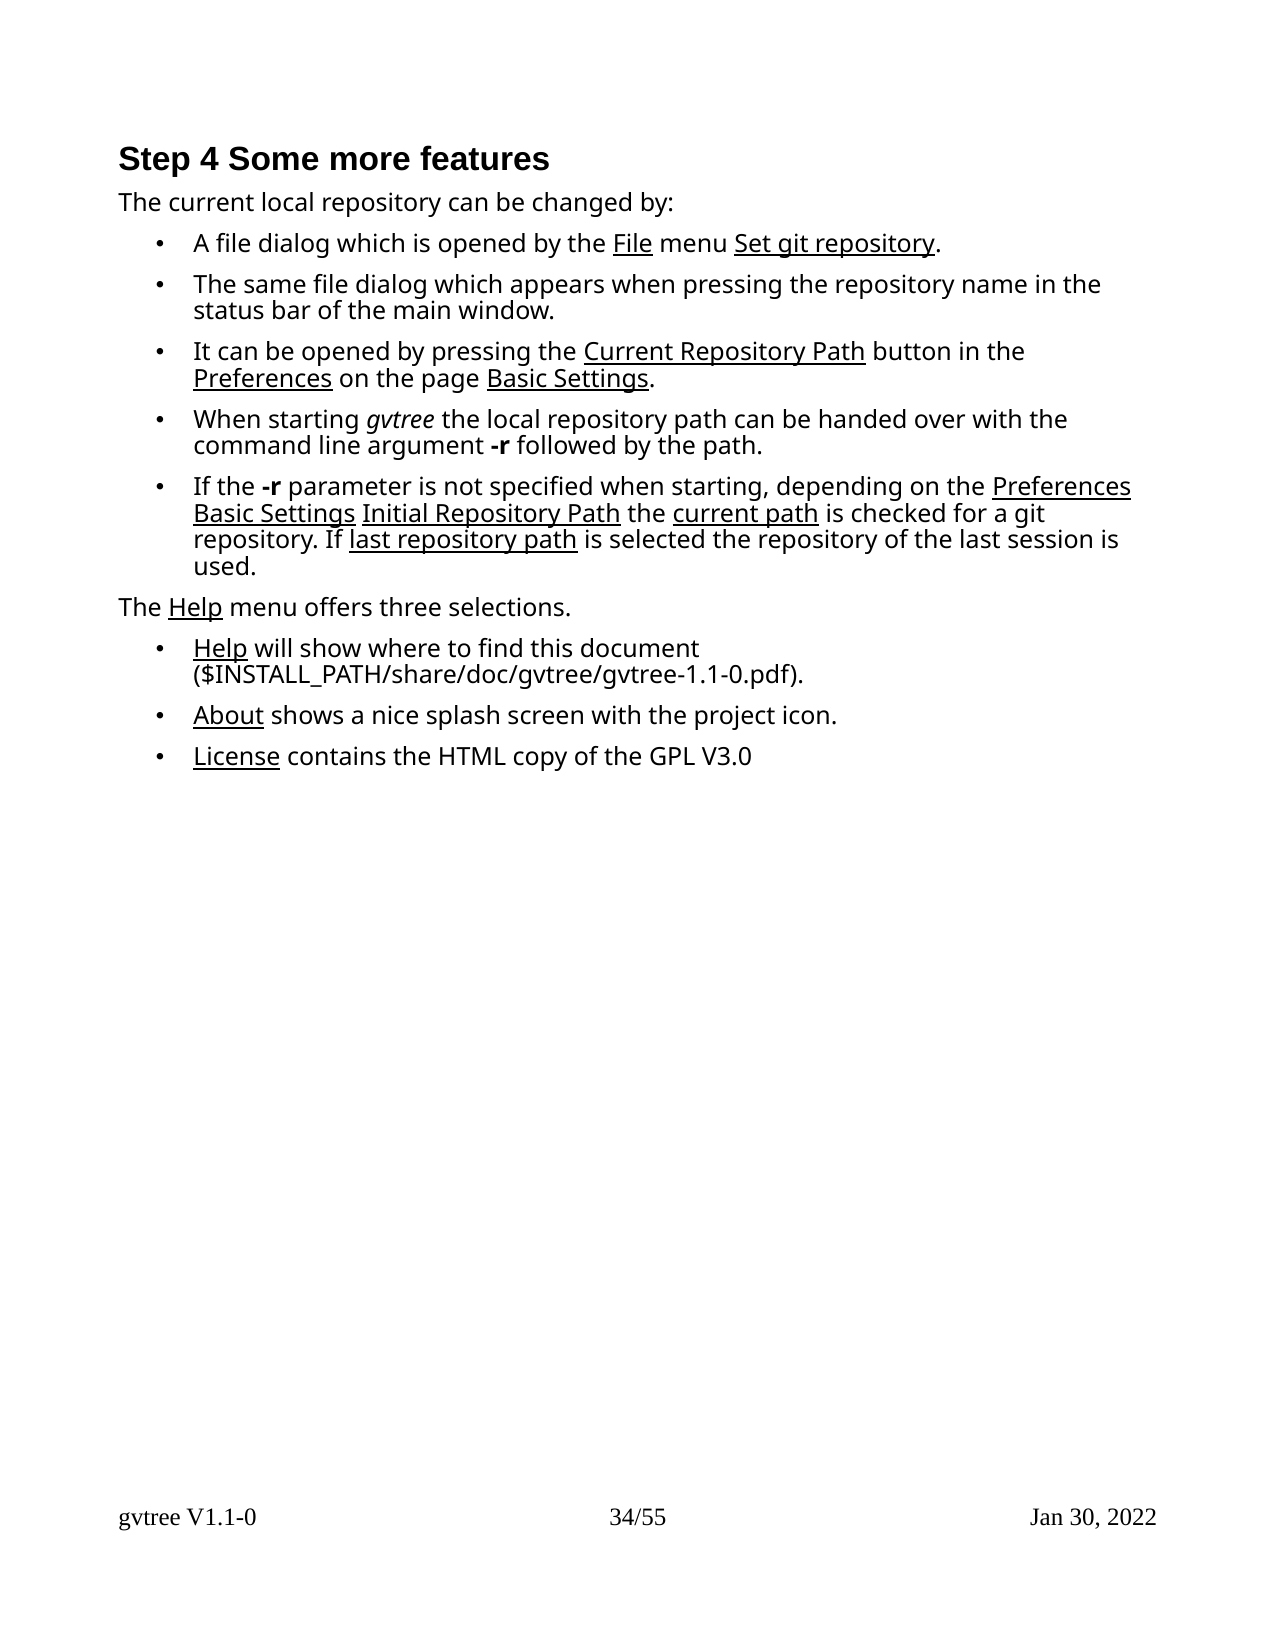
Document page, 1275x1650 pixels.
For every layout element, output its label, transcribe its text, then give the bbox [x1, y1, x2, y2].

list It can be opened by pressing the Current Repository Path button in the Preferences on the page Basic Settings. [156, 340, 1157, 393]
text The current local repository can be changed by: [118, 190, 1157, 217]
list License contains the HTML copy of the GPL V3.0 [156, 745, 1157, 771]
list If the -r parameter is not specified when starting, depending on the Preferences Basic Settings Initial Repository Path the current path is checked for a git repository. If last repository path is selected the repository of the last session is used. [156, 475, 1157, 581]
list When starting gvtree the local repository path can be handed over with the command line argument -r followed by the path. [156, 407, 1157, 460]
subtitle Step 4 Some more features [118, 139, 1157, 178]
list A file dialog which is opened by the File menu Set git repository. [156, 231, 1157, 258]
list The same file dialog which appears when pressing the repository name in the status bar of the main window. [156, 272, 1157, 325]
text The Help menu offers three selections. [118, 595, 1157, 622]
list Help will show where to find this document ($INSTALL_PATH/share/doc/gvtree/gvtree-1.1-0.pdf). [156, 636, 1157, 689]
list About shows a nice splash screen with the project icon. [156, 704, 1157, 730]
